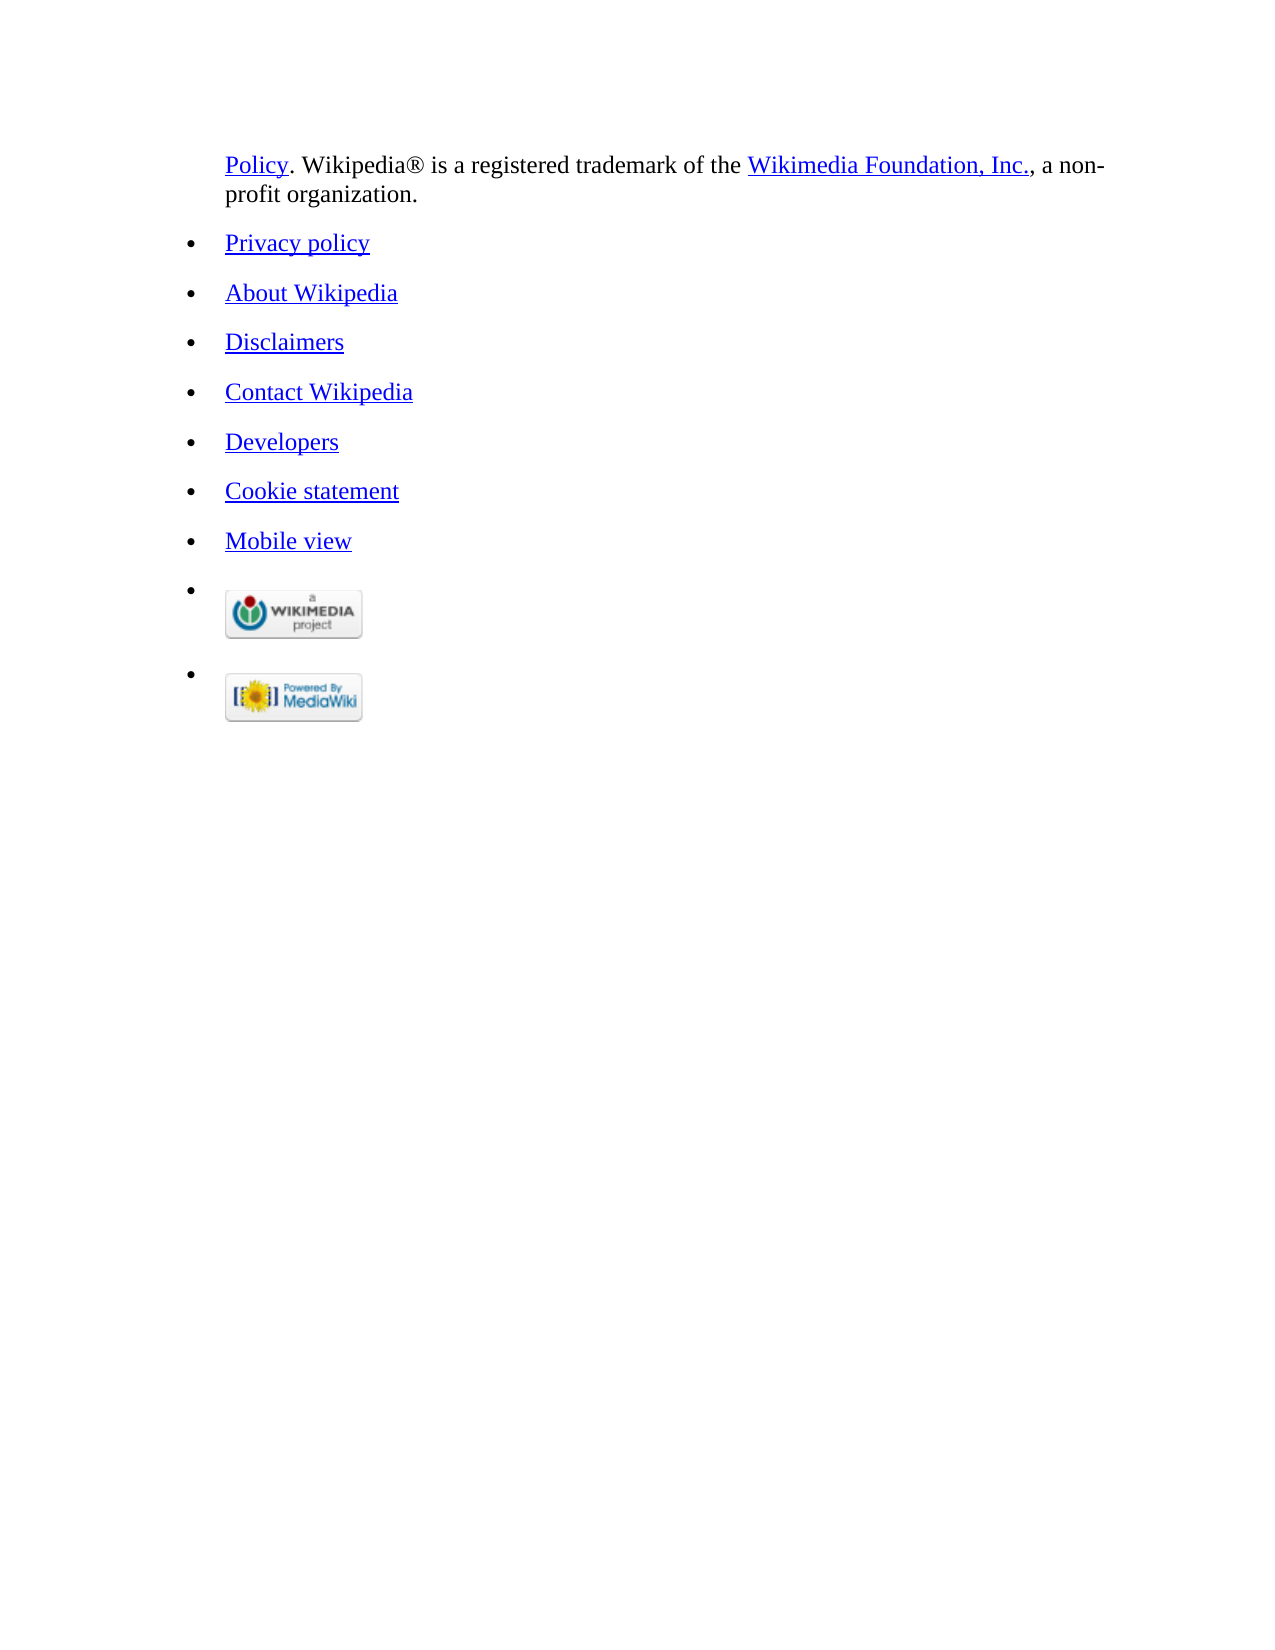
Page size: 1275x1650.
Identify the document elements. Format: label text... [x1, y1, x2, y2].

list Policy. Wikipedia® is a registered trademark of the Wikimedia Foundation, Inc., a non-profit organization. [187, 150, 1125, 207]
list About Wikipedia [187, 278, 1125, 307]
list Mobile view [187, 526, 1125, 554]
list Cookie statement [187, 476, 1125, 505]
list Disclaimers [187, 327, 1125, 356]
list Contact Wikipedia [187, 377, 1125, 406]
list Privacy policy [187, 228, 1125, 257]
list Developers [187, 427, 1125, 455]
